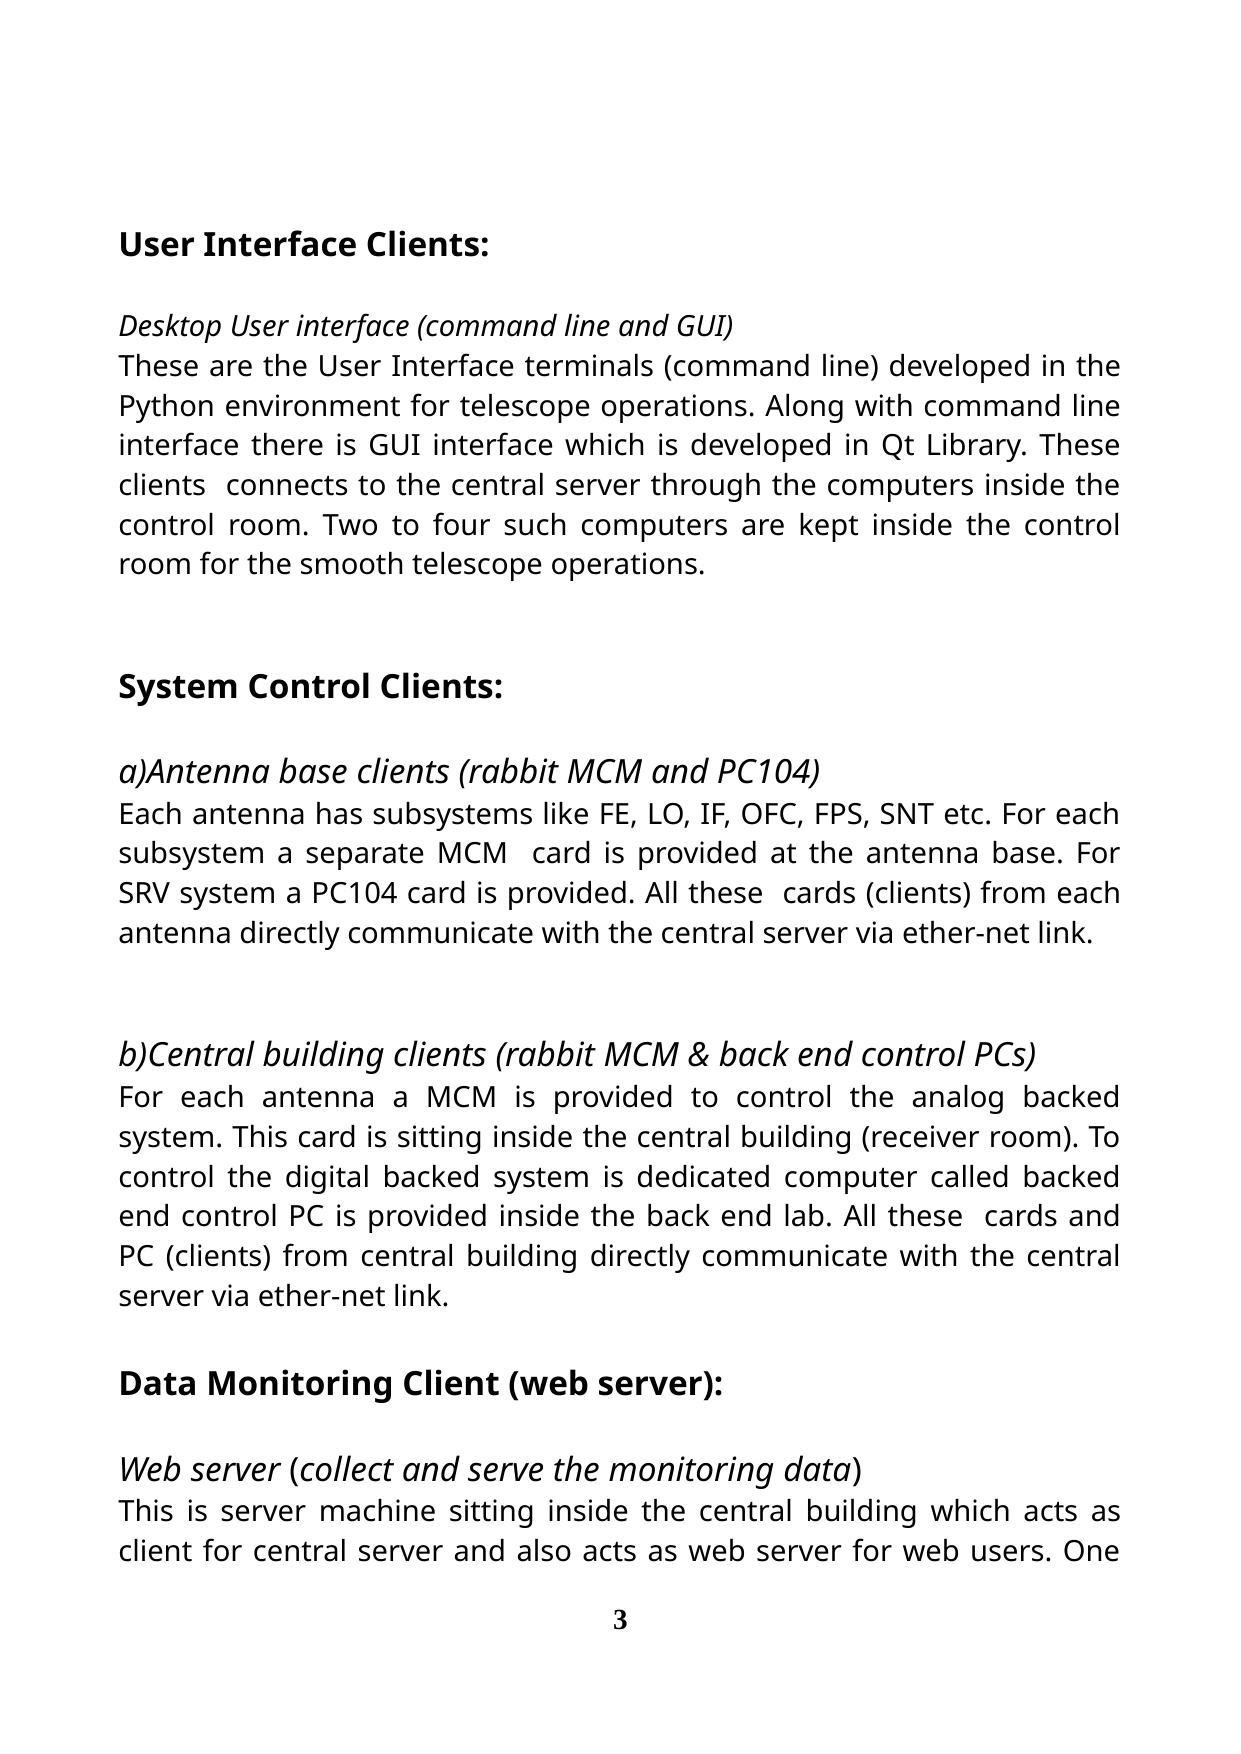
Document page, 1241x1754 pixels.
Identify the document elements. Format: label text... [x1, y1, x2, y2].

text For each antenna a MCM is provided to control the analog backed system. This card is sitting inside the central building (receiver room). To control the digital backed system is dedicated computer called backed end control PC is provided inside the back end lab. All these cards and PC (clients) from central building directly communicate with the central server via ether-net link. [118, 1077, 1122, 1315]
text Web server (collect and serve the monitoring data) [118, 1445, 1122, 1491]
text Each antenna has subsystems like FE, LO, IF, OFC, FPS, SNT etc. For each subsystem a separate MCM card is provided at the antenna base. For SRV system a PC104 card is provided. All these cards (clients) from each antenna directly communicate with the central server via ether-net link. [118, 793, 1122, 952]
text User Interface Clients: [118, 220, 1122, 266]
text Desktop User interface (command line and GUI) [118, 305, 1122, 345]
text These are the User Interface terminals (command line) developed in the Python environment for telescope operations. Along with command line interface there is GUI interface which is developed in Qt Library. These clients connects to the central server through the computers inside the control room. Two to four such computers are kept inside the control room for the smooth telescope operations. [118, 345, 1122, 583]
text a)Antenna base clients (rabbit MCM and PC104) [118, 748, 1122, 793]
text This is server machine sitting inside the central building which acts as client for central server and also acts as web server for web users. One [118, 1491, 1122, 1570]
text System Control Clients: [118, 663, 1122, 708]
text Data Monitoring Client (web server): [118, 1360, 1122, 1406]
text b)Central building clients (rabbit MCM & back end control PCs) [118, 1031, 1122, 1077]
